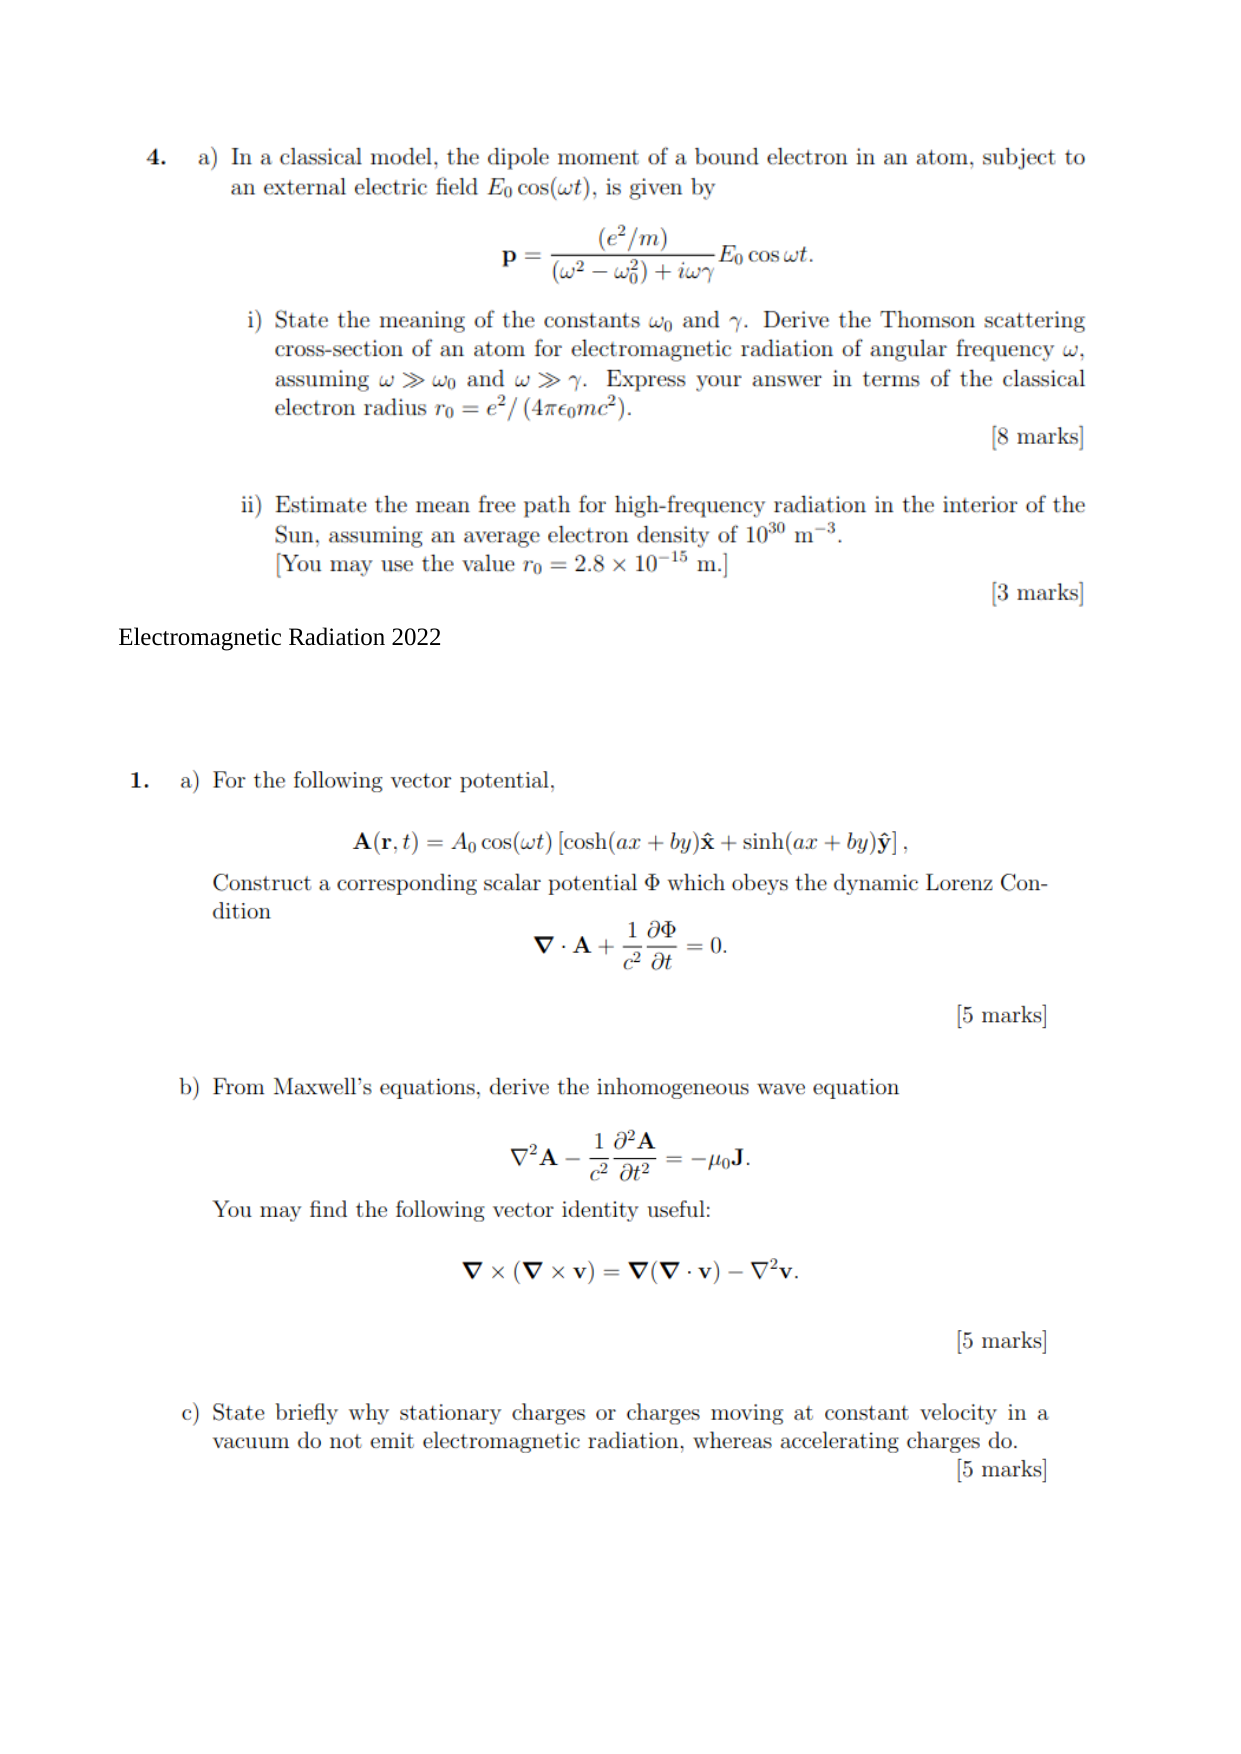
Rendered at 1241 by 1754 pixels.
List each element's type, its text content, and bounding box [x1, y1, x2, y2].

text Electromagnetic Radiation 2022 [118, 622, 1122, 651]
picture [105, 757, 1092, 1506]
picture [118, 118, 1123, 622]
